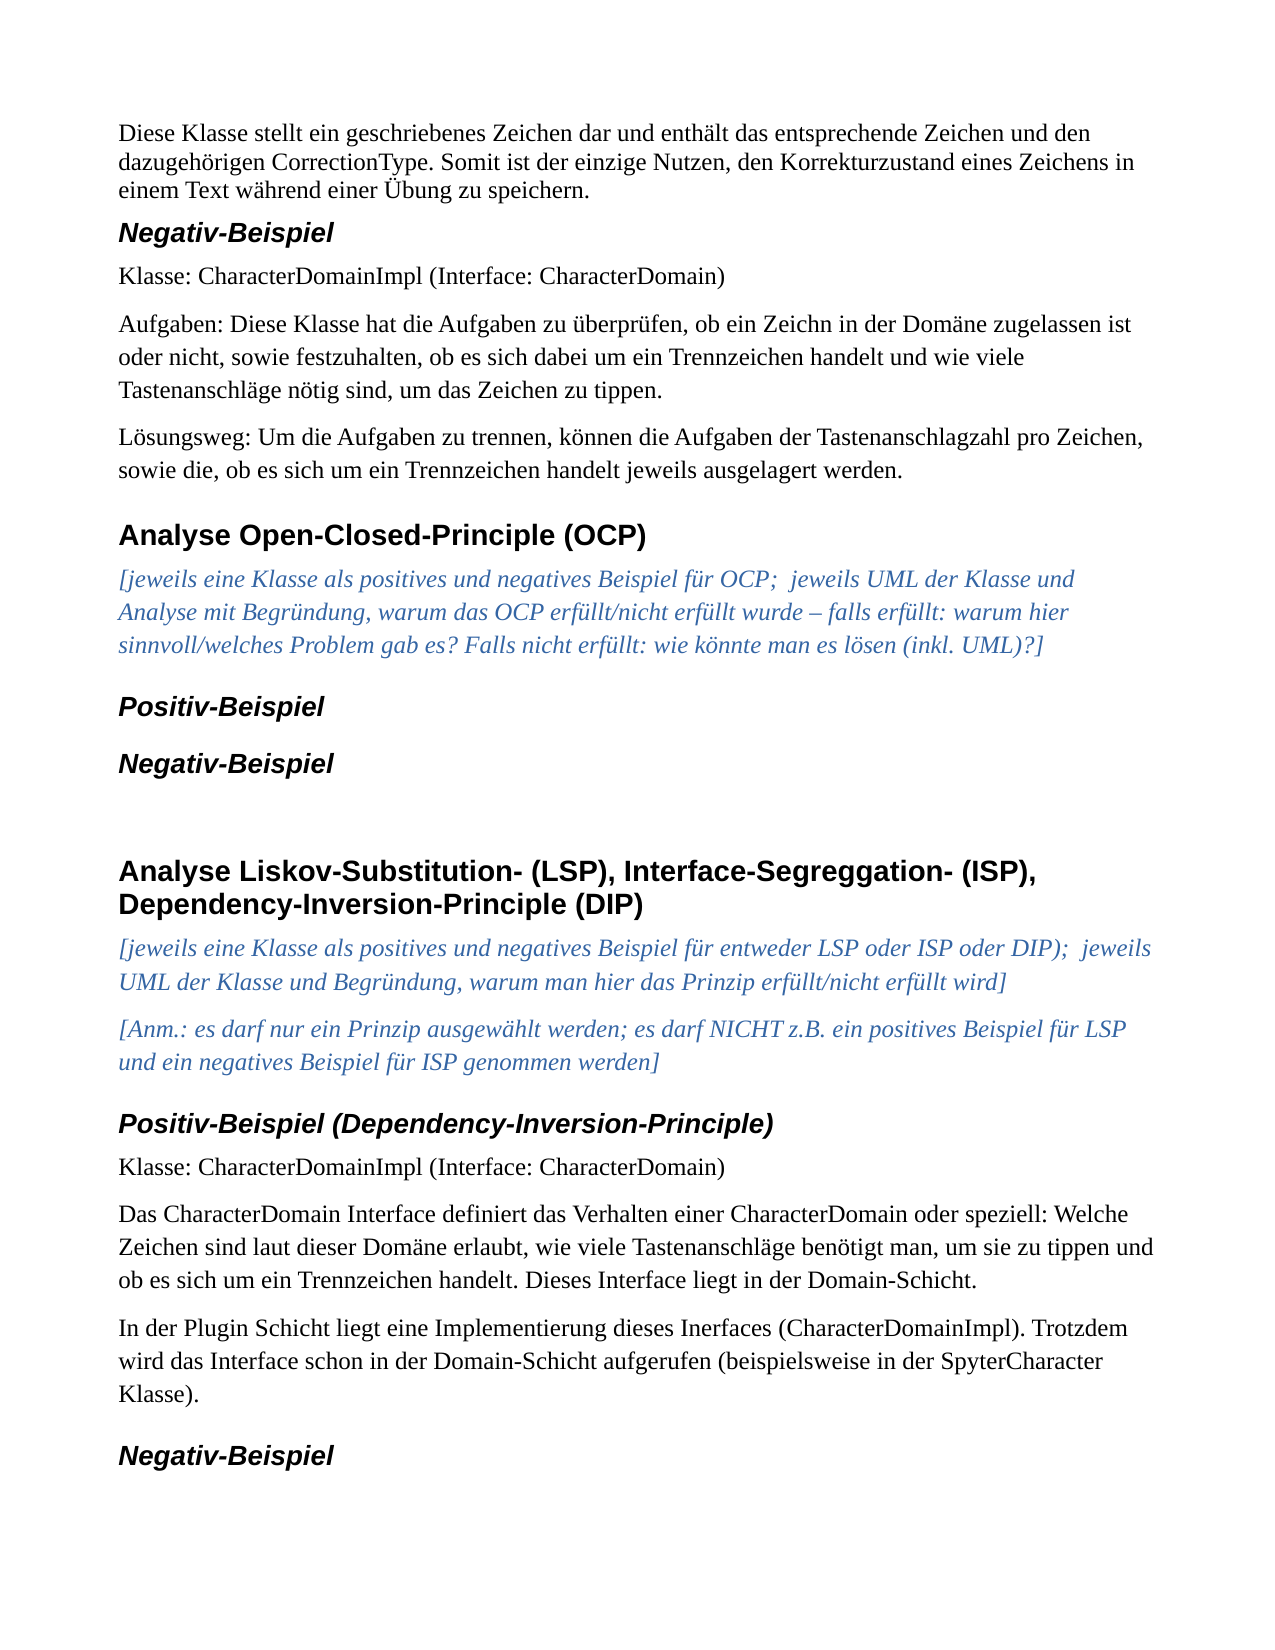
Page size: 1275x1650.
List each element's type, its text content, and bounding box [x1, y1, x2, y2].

text Klasse: CharacterDomainImpl (Interface: CharacterDomain) [118, 261, 1157, 290]
text Klasse: CharacterDomainImpl (Interface: CharacterDomain) [118, 1152, 1157, 1180]
subtitle Negativ-Beispiel [118, 217, 1157, 249]
subtitle Negativ-Beispiel [118, 1439, 1157, 1471]
text Lösungsweg: Um die Aufgaben zu trennen, können die Aufgaben der Tastenanschlagzahl pro Zeichen, sowie die, ob es sich um ein Trennzeichen handelt jeweils ausgelagert werden. [118, 422, 1157, 484]
text In der Plugin Schicht liegt eine Implementierung dieses Inerfaces (CharacterDomainImpl). Trotzdem wird das Interface schon in der Domain-Schicht aufgerufen (beispielsweise in der SpyterCharacter Klasse). [118, 1313, 1157, 1408]
subtitle Negativ-Beispiel [118, 747, 1157, 779]
text Aufgaben: Diese Klasse hat die Aufgaben zu überprüfen, ob ein Zeichn in der Domäne zugelassen ist oder nicht, sowie festzuhalten, ob es sich dabei um ein Trennzeichen handelt und wie viele Tastenanschläge nötig sind, um das Zeichen zu tippen. [118, 309, 1157, 404]
text Diese Klasse stellt ein geschriebenes Zeichen dar und enthält das entsprechende Zeichen und den dazugehörigen CorrectionType. Somit ist der einzige Nutzen, den Korrekturzustand eines Zeichens in einem Text während einer Übung zu speichern. [118, 118, 1157, 204]
text [Anm.: es darf nur ein Prinzip ausgewählt werden; es darf NICHT z.B. ein positives Beispiel für LSP und ein negatives Beispiel für ISP genommen werden] [118, 1014, 1157, 1076]
subtitle Positiv-Beispiel (Dependency-Inversion-Principle) [118, 1107, 1157, 1139]
text Das CharacterDomain Interface definiert das Verhalten einer CharacterDomain oder speziell: Welche Zeichen sind laut dieser Domäne erlaubt, wie viele Tastenanschläge benötigt man, um sie zu tippen und ob es sich um ein Trennzeichen handelt. Dieses Interface liegt in der Domain-Schicht. [118, 1199, 1157, 1294]
subtitle Positiv-Beispiel [118, 690, 1157, 722]
subtitle Analyse Liskov-Substitution- (LSP), Interface-Segreggation- (ISP), Dependency-Inversion-Principle (DIP) [118, 853, 1157, 921]
subtitle Analyse Open-Closed-Principle (OCP) [118, 518, 1157, 551]
text [jeweils eine Klasse als positives und negatives Beispiel für OCP; jeweils UML der Klasse und Analyse mit Begründung, warum das OCP erfüllt/nicht erfüllt wurde – falls erfüllt: warum hier sinnvoll/welches Problem gab es? Falls nicht erfüllt: wie könnte man es lösen (inkl. UML)?] [118, 564, 1157, 659]
text [jeweils eine Klasse als positives und negatives Beispiel für entweder LSP oder ISP oder DIP); jeweils UML der Klasse und Begründung, warum man hier das Prinzip erfüllt/nicht erfüllt wird] [118, 933, 1157, 995]
